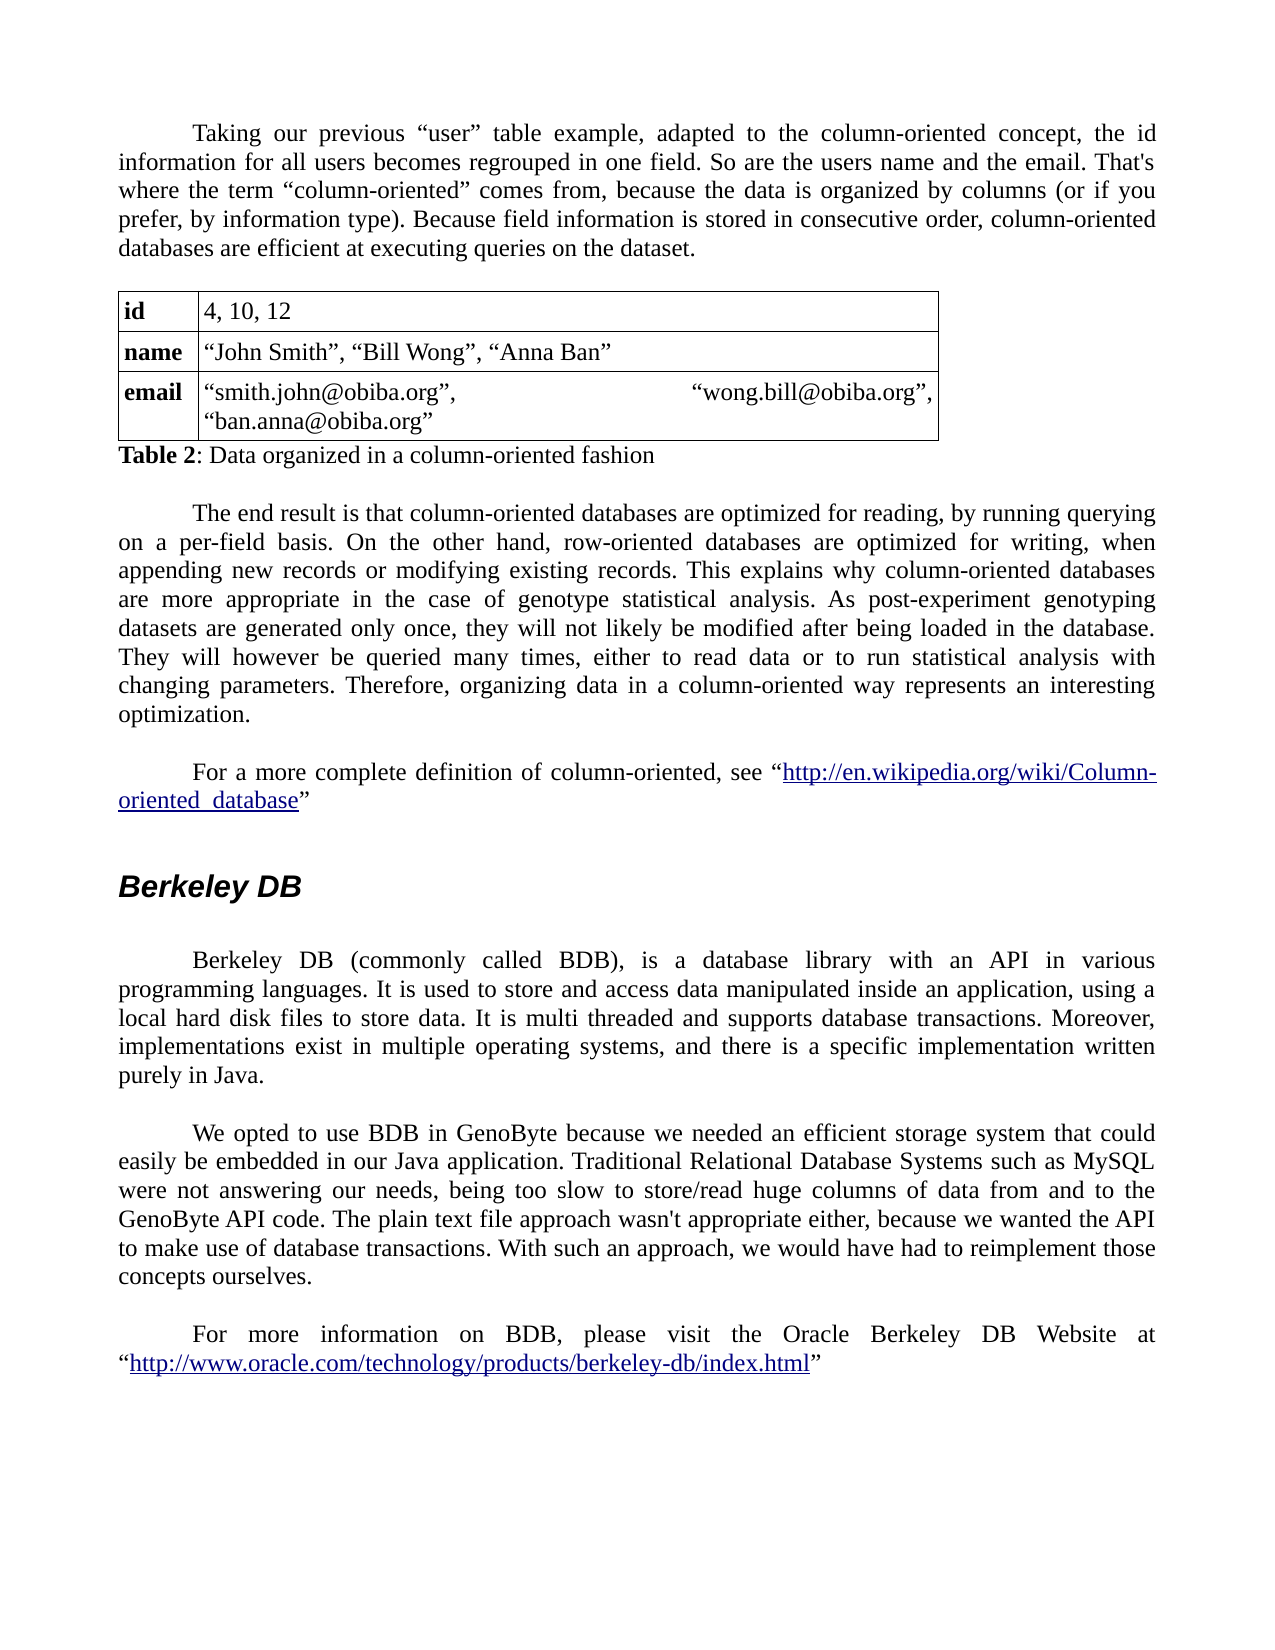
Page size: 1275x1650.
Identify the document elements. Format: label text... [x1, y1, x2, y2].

text For a more complete definition of column-oriented, see “http://en.wikipedia.org/wiki/Column-oriented_database” [118, 757, 1157, 843]
table_cell email [119, 372, 198, 440]
table_cell “smith.john@obiba.org”, “wong.bill@obiba.org”, “ban.anna@obiba.org” [199, 372, 938, 440]
table_header 4, 10, 12 [199, 292, 938, 331]
table_cell “John Smith”, “Bill Wong”, “Anna Ban” [199, 332, 938, 371]
table_cell name [119, 332, 198, 371]
text The end result is that column-oriented databases are optimized for reading, by running querying on a per-field basis. On the other hand, row-oriented databases are optimized for writing, when appending new records or modifying existing records. This explains why column-oriented databases are more appropriate in the case of genotype statistical analysis. As post-experiment genotyping datasets are generated only once, they will not likely be modified after being loaded in the database. They will however be queried many times, either to read data or to run statistical analysis with changing parameters. Therefore, organizing data in a column-oriented way represents an interesting optimization. [118, 498, 1157, 728]
text Taking our previous “user” table example, adapted to the column-oriented concept, the id information for all users becomes regrouped in one field. So are the users name and the email. That's where the term “column-oriented” comes from, because the data is organized by columns (or if you prefer, by information type). Because field information is stored in consecutive order, column-oriented databases are efficient at executing queries on the dataset. [118, 118, 1157, 262]
subtitle Berkeley DB [118, 868, 1157, 904]
text Berkeley DB (commonly called BDB), is a database library with an API in various programming languages. It is used to store and access data manipulated inside an application, using a local hard disk files to store data. It is multi threaded and supports database transactions. Moreover, implementations exist in multiple operating systems, and there is a specific implementation written purely in Java. [118, 945, 1157, 1089]
text For more information on BDB, please visit the Oracle Berkeley DB Website at “http://www.oracle.com/technology/products/berkeley-db/index.html” [118, 1319, 1157, 1376]
text We opted to use BDB in GenoByte because we needed an efficient storage system that could easily be embedded in our Java application. Traditional Relational Database Systems such as MySQL were not answering our needs, being too slow to store/read huge columns of data from and to the GenoByte API code. The plain text file approach wasn't appropriate either, because we wanted the API to make use of database transactions. With such an approach, we would have had to reimplement those concepts ourselves. [118, 1118, 1157, 1290]
text Table 2: Data organized in a column-oriented fashion [118, 440, 1157, 469]
table_header id [119, 292, 198, 331]
